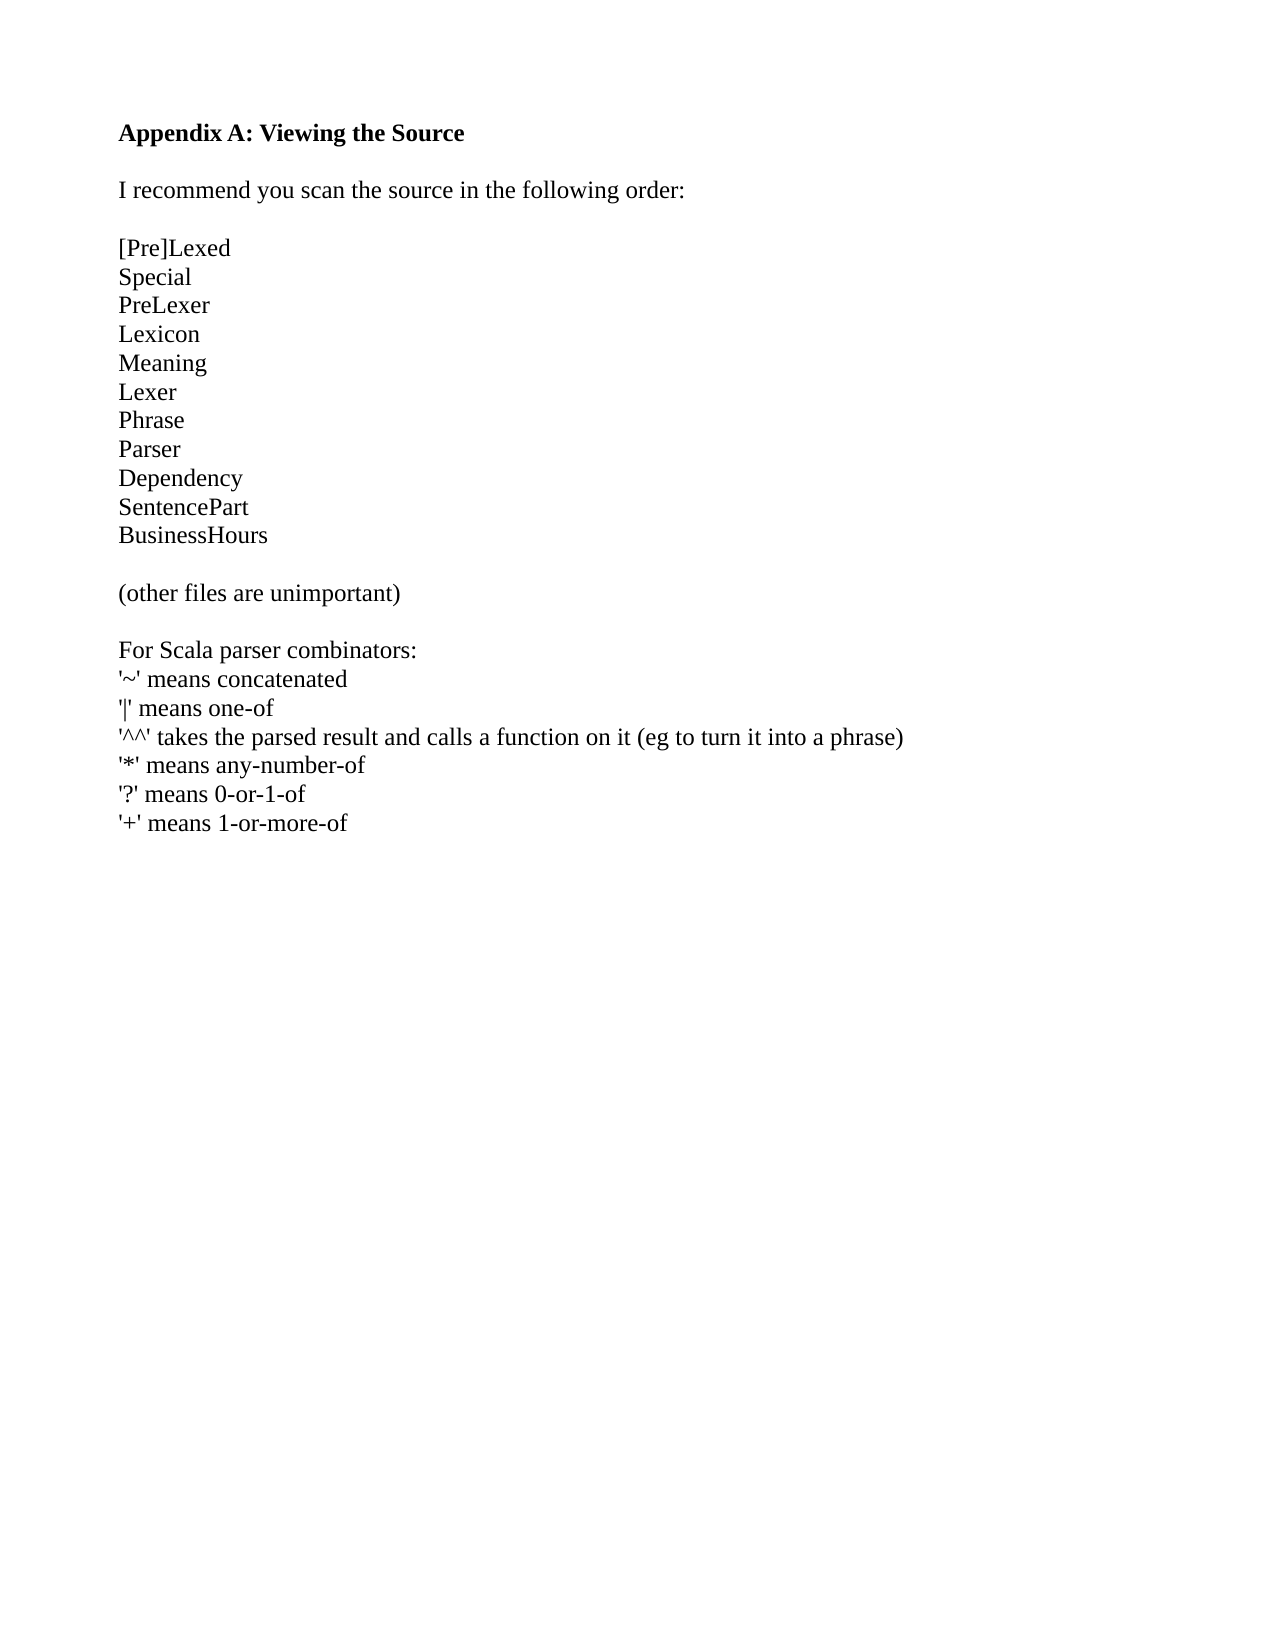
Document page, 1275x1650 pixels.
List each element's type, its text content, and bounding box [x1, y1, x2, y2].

text Lexicon [118, 319, 1157, 348]
text '^^' takes the parsed result and calls a function on it (eg to turn it into a phrase) [118, 722, 1157, 751]
text PreLexer [118, 291, 1157, 319]
text Dependency [118, 463, 1157, 492]
text Phrase [118, 406, 1157, 434]
text '*' means any-number-of [118, 751, 1157, 779]
text Appendix A: Viewing the Source [118, 118, 1157, 147]
text BusinessHours [118, 521, 1157, 549]
text (other files are unimportant) [118, 578, 1157, 607]
text [Pre]Lexed [118, 233, 1157, 262]
text '+' means 1-or-more-of [118, 808, 1157, 837]
text SentencePart [118, 492, 1157, 521]
text '|' means one-of [118, 693, 1157, 722]
text '?' means 0-or-1-of [118, 779, 1157, 808]
text I recommend you scan the source in the following order: [118, 176, 1157, 204]
text Special [118, 262, 1157, 291]
text '~' means concatenated [118, 664, 1157, 693]
text Meaning Lexer [118, 348, 1157, 406]
text Parser [118, 434, 1157, 463]
text For Scala parser combinators: [118, 636, 1157, 664]
